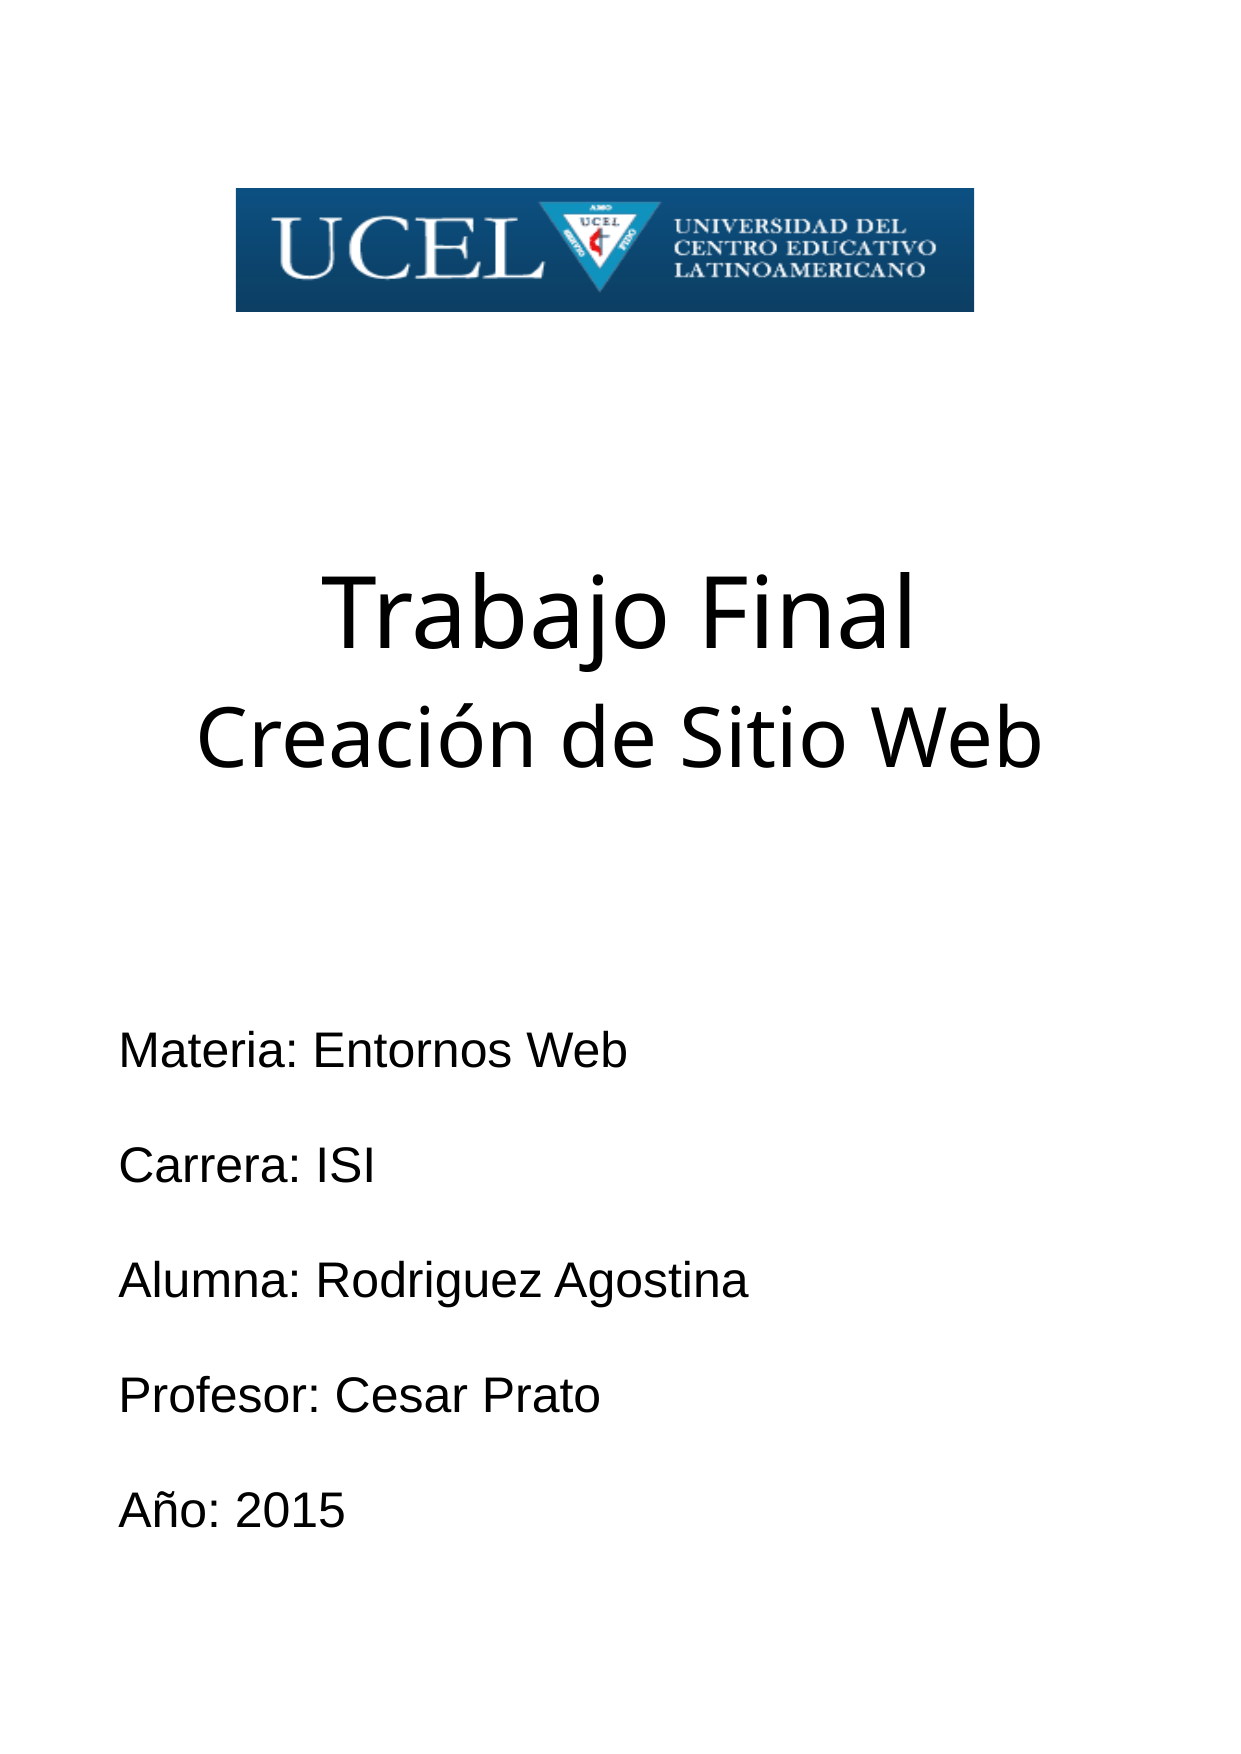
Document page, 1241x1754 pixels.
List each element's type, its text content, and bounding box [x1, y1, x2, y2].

text Año: 2015 [118, 1480, 1122, 1538]
text Carrera: ISI [118, 1135, 1122, 1193]
text Profesor: Cesar Prato [118, 1365, 1122, 1423]
text Trabajo Final [118, 542, 1122, 678]
picture [235, 188, 975, 312]
text Materia: Entornos Web [118, 1020, 1122, 1078]
text Creación de Sitio Web [118, 678, 1122, 792]
text Alumna: Rodriguez Agostina [118, 1250, 1122, 1308]
